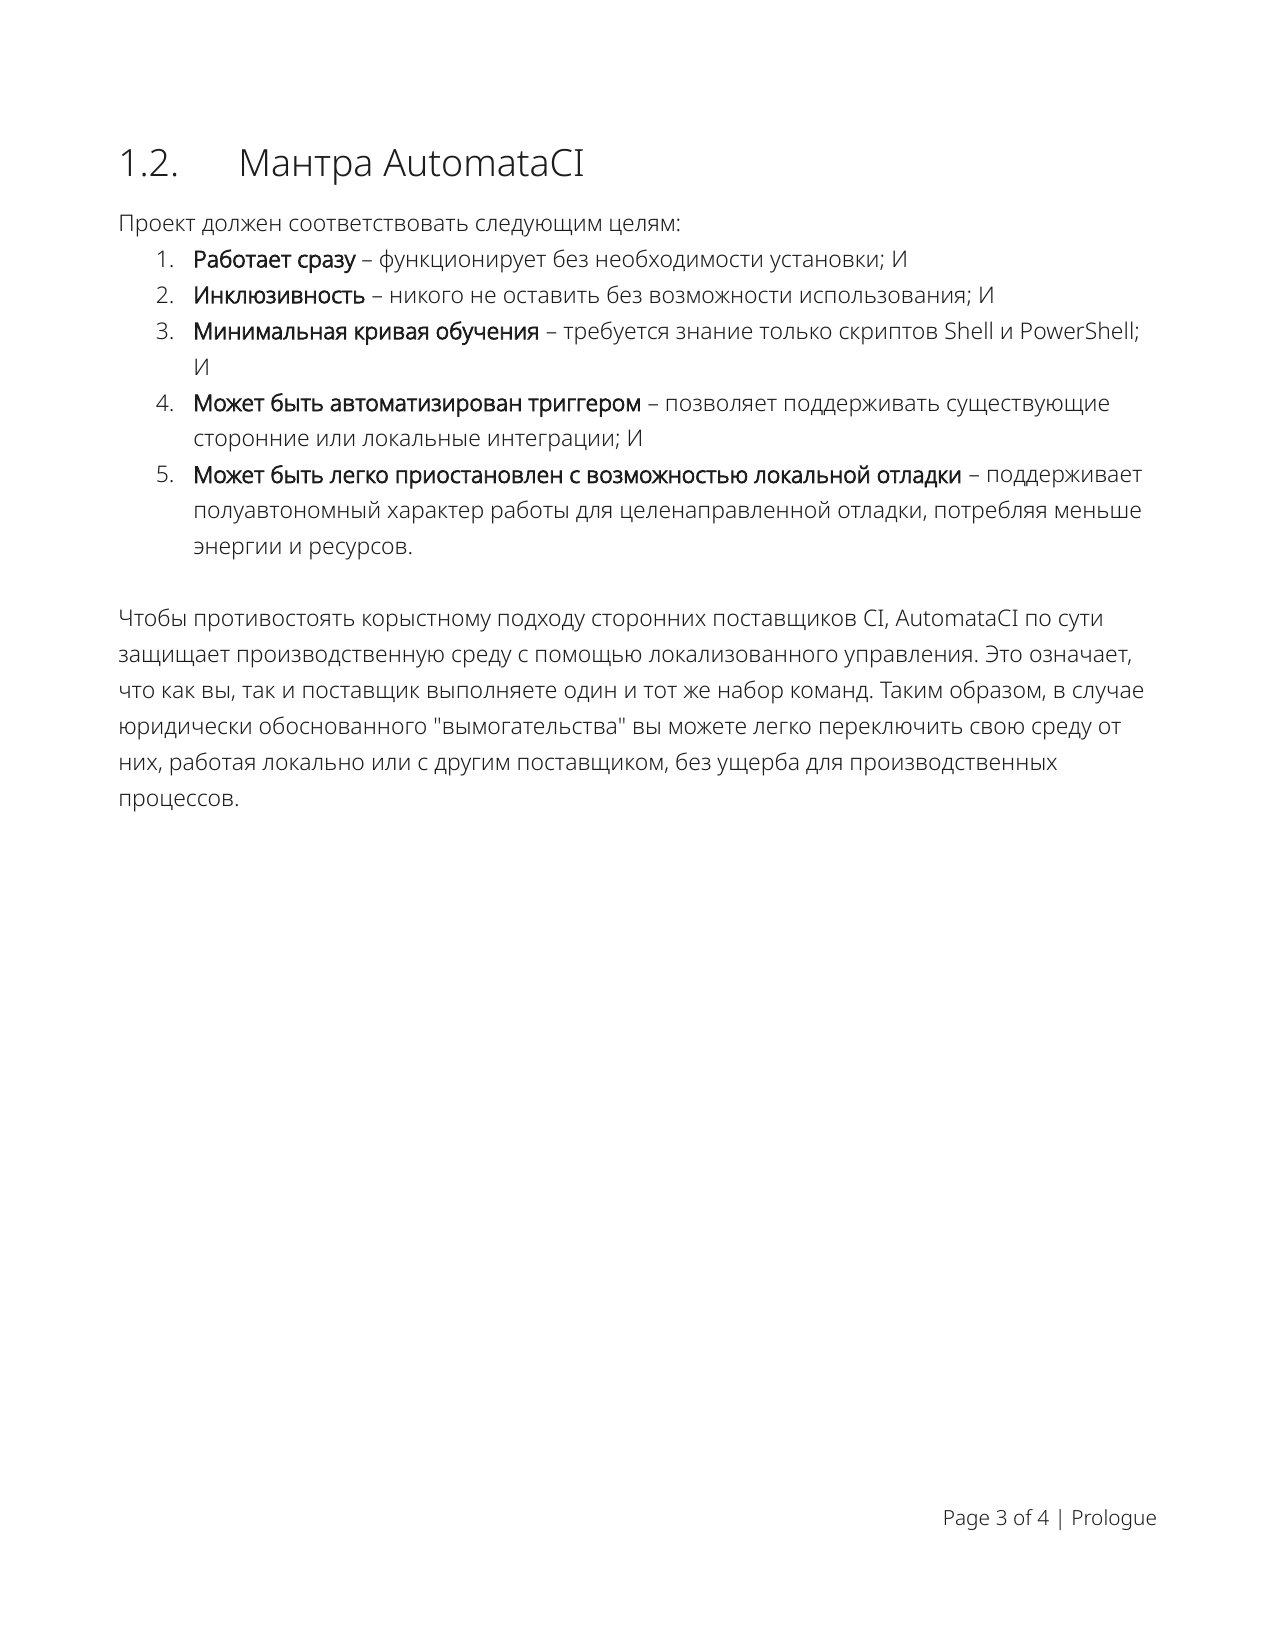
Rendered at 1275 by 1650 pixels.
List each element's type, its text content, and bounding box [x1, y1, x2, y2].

text Проект должен соответствовать следующим целям: [118, 207, 1157, 238]
list Может быть автоматизирован триггером – позволяет поддерживать существующие сторонние или локальные интеграции; И [156, 386, 1157, 454]
list Инклюзивность – никого не оставить без возможности использования; И [156, 279, 1157, 310]
list Минимальная кривая обучения – требуется знание только скриптов Shell и PowerShell; И [156, 314, 1157, 382]
list Работает сразу – функционирует без необходимости установки; И [156, 243, 1157, 274]
list Может быть легко приостановлен с возможностью локальной отладки – поддерживает полуавтономный характер работы для целенаправленной отладки, потребляя меньше энергии и ресурсов. [156, 458, 1157, 561]
text Чтобы противостоять корыстному подходу сторонних поставщиков CI, AutomataCI по сути защищает производственную среду с помощью локализованного управления. Это означает, что как вы, так и поставщик выполняете один и тот же набор команд. Таким образом, в случае юридически обоснованного "вымогательства" вы можете легко переключить свою среду от них, работая локально или с другим поставщиком, без ущерба для производственных процессов. [118, 602, 1157, 813]
subtitle Мантра AutomataCI [118, 136, 1157, 187]
